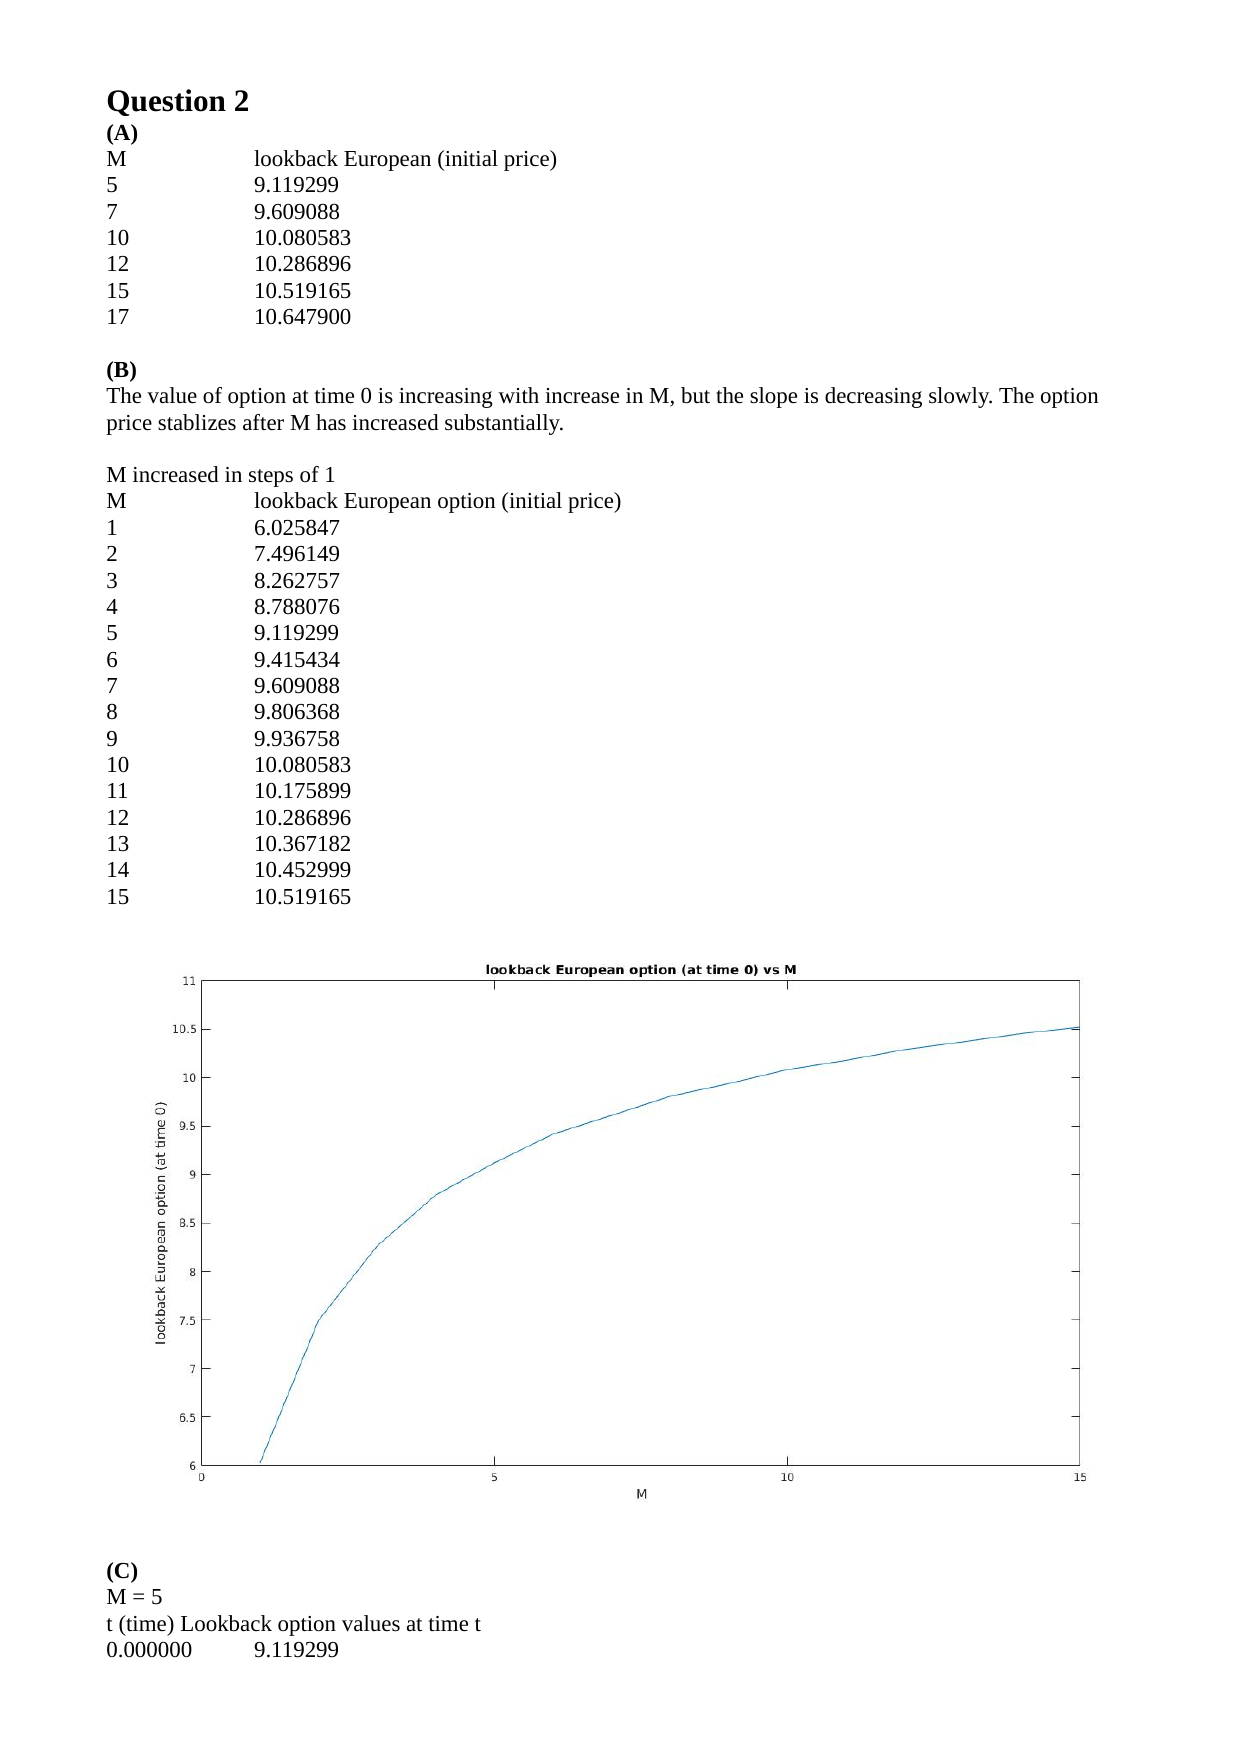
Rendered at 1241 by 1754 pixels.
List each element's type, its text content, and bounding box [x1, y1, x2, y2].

text 5 9.119299 [106, 171, 1134, 198]
text 7 9.609088 [106, 672, 1134, 698]
text 12 10.286896 [106, 804, 1134, 830]
text 14 10.452999 [106, 857, 1134, 883]
text 15 10.519165 [106, 883, 1134, 909]
picture [53, 935, 1188, 1531]
text (A) [106, 119, 1134, 145]
text 6 9.415434 [106, 646, 1134, 672]
text 8 9.806368 [106, 698, 1134, 725]
text 7 9.609088 [106, 198, 1134, 224]
text 4 8.788076 [106, 593, 1134, 619]
text 12 10.286896 [106, 250, 1134, 277]
text (C) [106, 1557, 1134, 1583]
text 13 10.367182 [106, 830, 1134, 857]
text M = 5 [106, 1583, 1134, 1610]
text 1 6.025847 [106, 514, 1134, 540]
text 11 10.175899 [106, 777, 1134, 804]
text 15 10.519165 [106, 277, 1134, 303]
text Question 2 [106, 83, 1134, 119]
text 10 10.080583 [106, 224, 1134, 250]
text M lookback European option (initial price) [106, 488, 1134, 514]
text (B) [106, 356, 1134, 382]
text 5 9.119299 [106, 619, 1134, 646]
text 3 8.262757 [106, 567, 1134, 593]
text M lookback European (initial price) [106, 145, 1134, 171]
text 2 7.496149 [106, 540, 1134, 567]
text 10 10.080583 [106, 751, 1134, 777]
text 9 9.936758 [106, 725, 1134, 751]
text 0.000000 9.119299 [106, 1636, 1134, 1662]
text 17 10.647900 [106, 303, 1134, 329]
text t (time) Lookback option values at time t [106, 1610, 1134, 1636]
text The value of option at time 0 is increasing with increase in M, but the slope is decreasing slowly. The option price stablizes after M has increased substantially. [106, 382, 1134, 435]
text M increased in steps of 1 [106, 461, 1134, 488]
